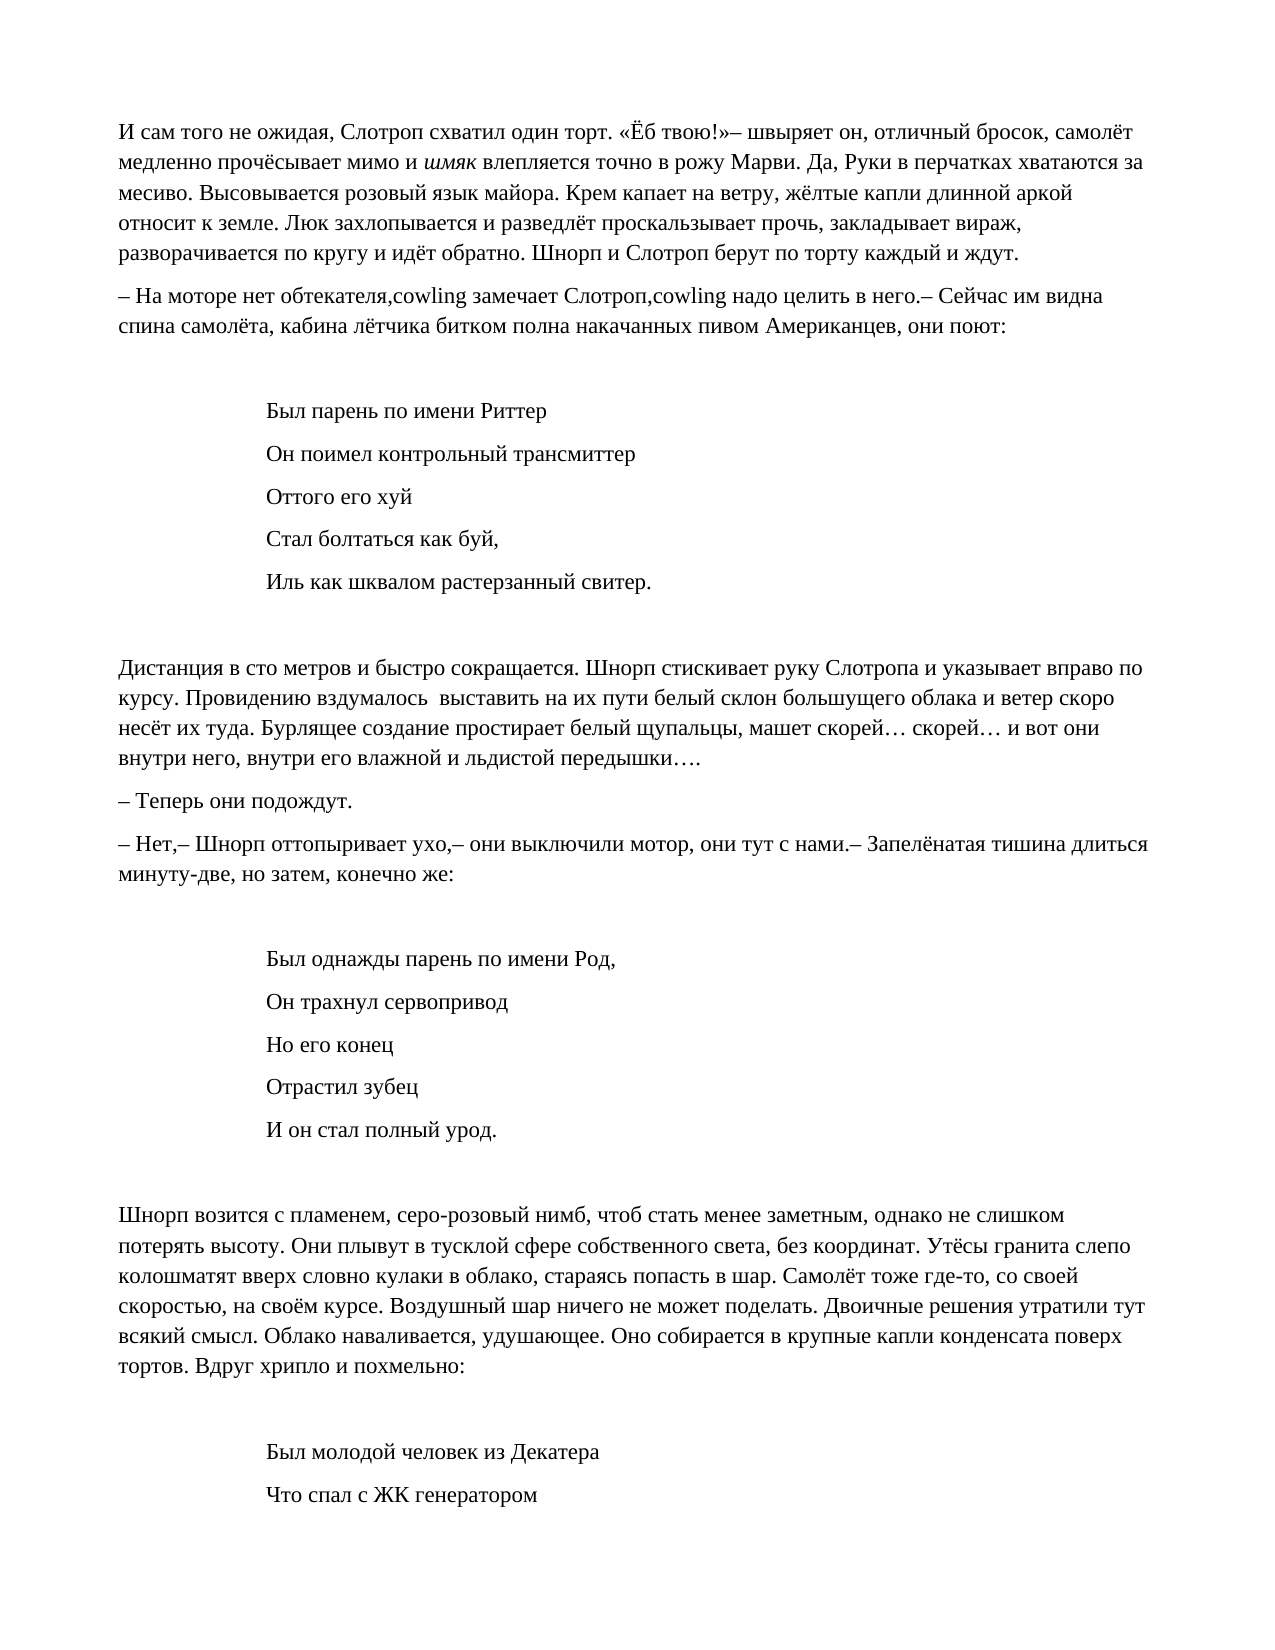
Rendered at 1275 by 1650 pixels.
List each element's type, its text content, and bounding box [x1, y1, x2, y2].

text Был однажды парень по имени Род, [266, 945, 1157, 972]
text – Теперь они подождут. [118, 787, 1157, 813]
text Шнорп возится с пламенем, серо-розовый нимб, чтоб стать менее заметным, однако не слишком потерять высоту. Они плывут в тусклой сфере собственного света, без координат. Утёсы гранита слепо колошматят вверх словно кулаки в облако, стараясь попасть в шар. Самолёт тоже где-то, со своей скоростью, на своём курсе. Воздушный шар ничего не может поделать. Двоичные решения утратили тут всякий смысл. Облако наваливается, удушающее. Оно собирается в крупные капли конденсата поверх тортов. Вдруг хрипло и похмельно: [118, 1201, 1157, 1379]
text Дистанция в сто метров и быстро сокращается. Шнорп стискивает руку Слотропа и указывает вправо по курсу. Провидению вздумалось выставить на их пути белый склон большущего облака и ветер скоро несёт их туда. Бурлящее создание простирает белый щупальцы, машет скорей… скорей… и вот они внутри него, внутри его влажной и льдистой передышки…. [118, 653, 1157, 771]
text И сам того не ожидая, Слотроп схватил один торт. «Ёб твою!»– швыряет он, отличный бросок, самолёт медленно прочёсывает мимо и шмяк влепляется точно в рожу Марви. Да, Руки в перчатках хватаются за месиво. Высовывается розовый язык майора. Крем капает на ветру, жёлтые капли длинной аркой относит к земле. Люк захлопывается и разведлёт проскальзывает прочь, закладывает вираж, разворачивается по кругу и идёт обратно. Шнорп и Слотроп берут по торту каждый и ждут. [118, 118, 1157, 265]
text Но его конец [266, 1031, 1157, 1057]
text Иль как шквалом растерзанный свитер. [266, 568, 1157, 594]
text – Нет,– Шнорп оттопыривает ухо,– они выключили мотор, они тут с нами.– Запелёнатая тишина длиться минуту-две, но затем, конечно же: [118, 829, 1157, 886]
text Стал болтаться как буй, [266, 525, 1157, 552]
text Был парень по имени Риттер [266, 397, 1157, 424]
text И он стал полный урод. [266, 1116, 1157, 1142]
text Что спал с ЖК генератором [266, 1481, 1157, 1507]
text Он поимел контрольный трансмиттер [266, 440, 1157, 466]
text Был молодой человек из Декатера [266, 1438, 1157, 1464]
text Отрастил зубец [266, 1073, 1157, 1100]
text Он трахнул сервопривод [266, 988, 1157, 1014]
text Оттого его хуй [266, 483, 1157, 509]
text – На моторе нет обтекателя,cowling замечает Слотроп,cowling надо целить в него.– Сейчас им видна спина самолёта, кабина лётчика битком полна накачанных пивом Американцев, они поют: [118, 282, 1157, 338]
